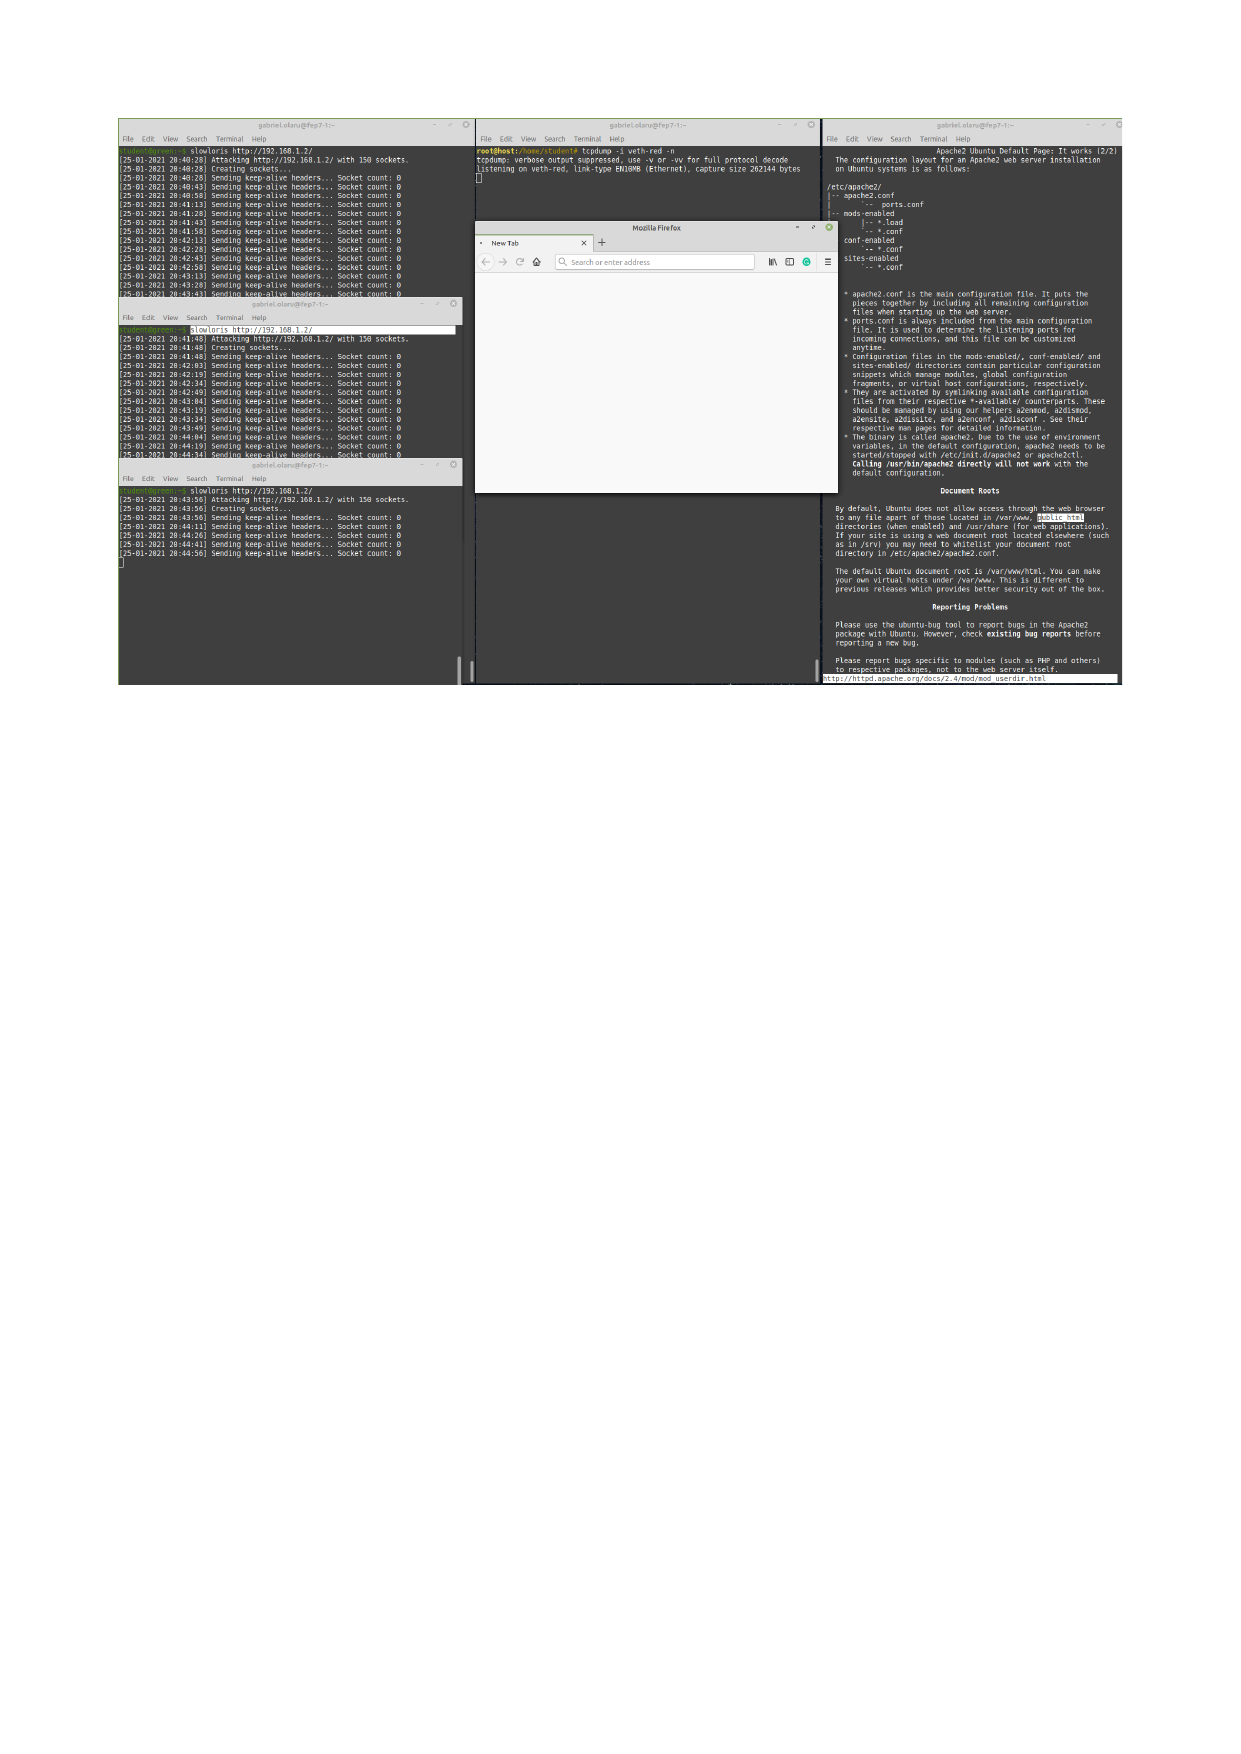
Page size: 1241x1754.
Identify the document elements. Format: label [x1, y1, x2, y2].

picture [118, 118, 1123, 685]
